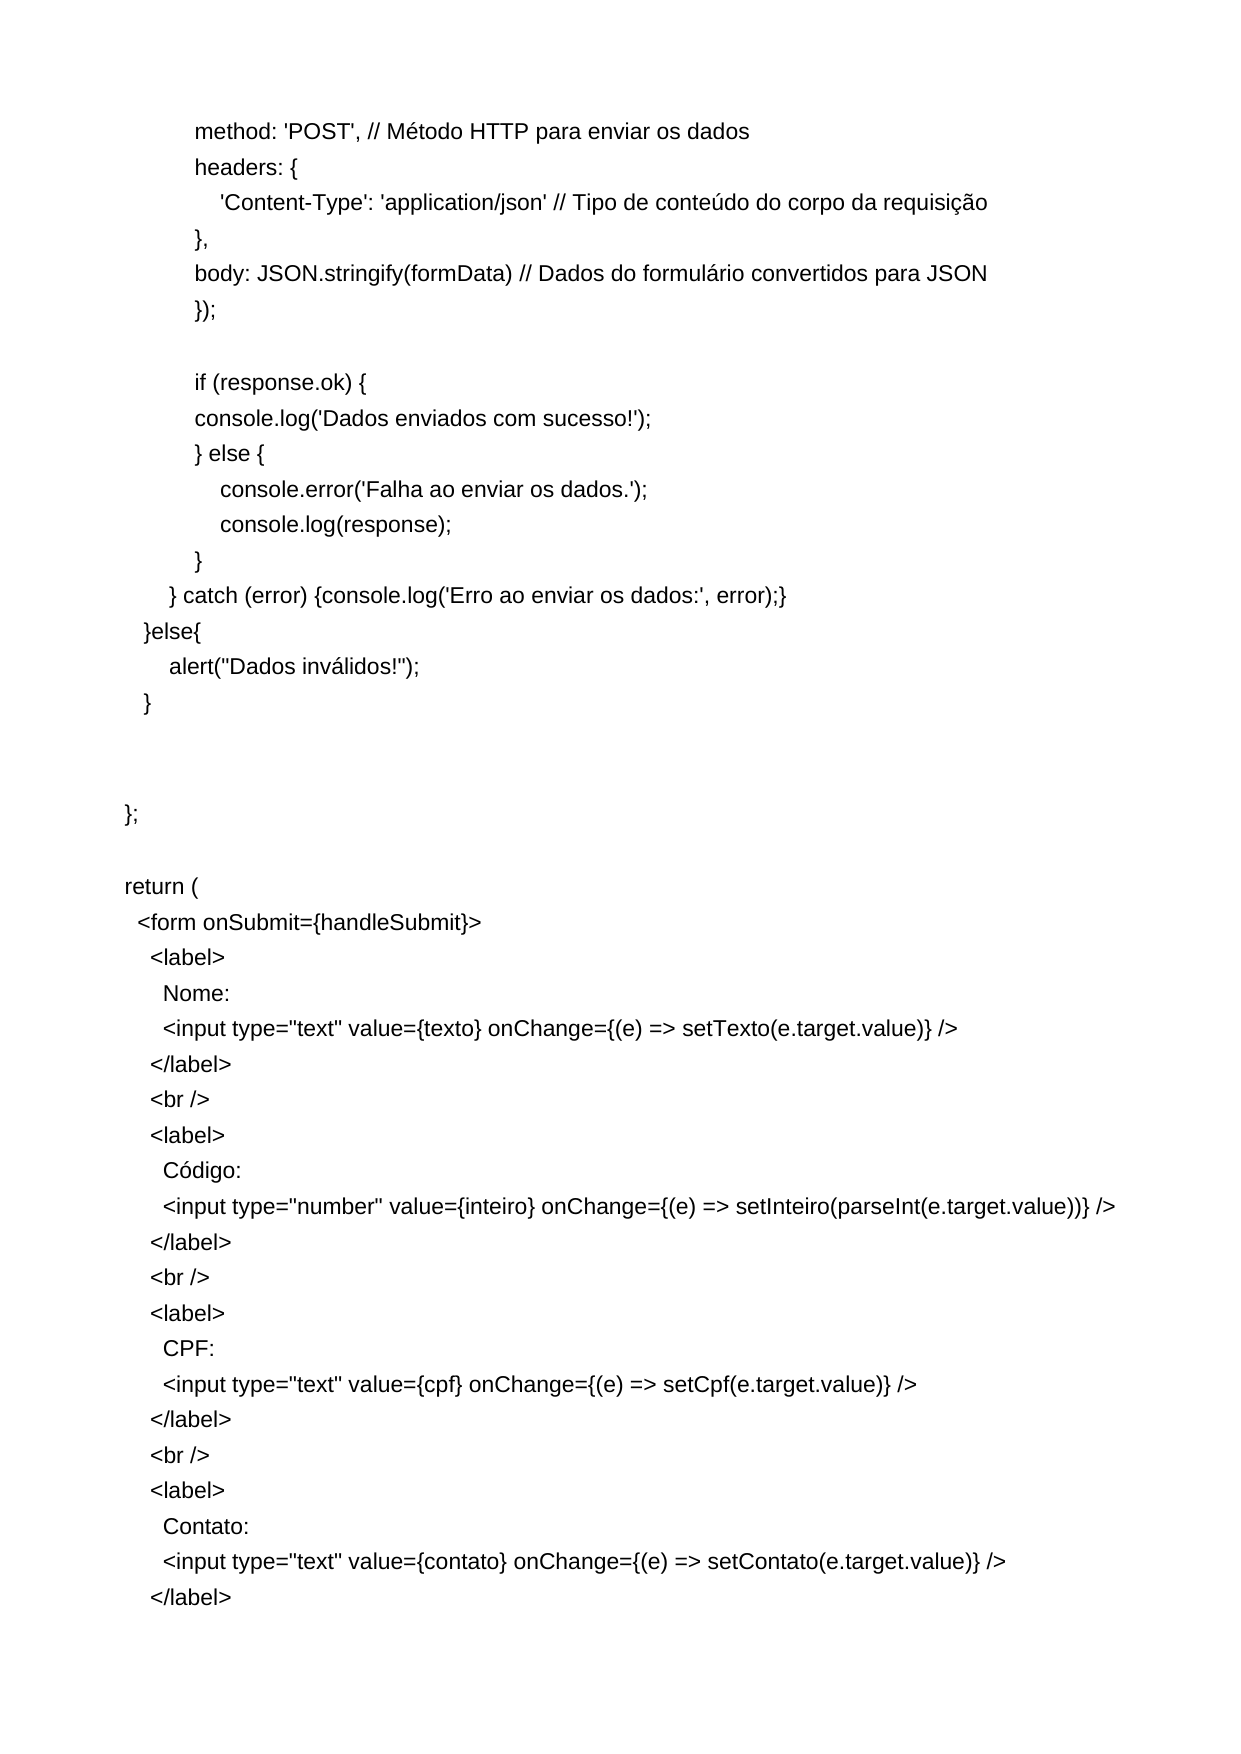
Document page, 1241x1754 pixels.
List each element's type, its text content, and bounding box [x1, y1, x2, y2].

text Contato: [118, 1513, 1122, 1539]
text </label> [118, 1406, 1122, 1432]
text Código: [118, 1157, 1122, 1184]
text <label> [118, 1299, 1122, 1326]
text }else{ [118, 618, 1122, 644]
text }; [118, 800, 1122, 826]
text console.error('Falha ao enviar os dados.'); [118, 476, 1122, 502]
text <label> [118, 1477, 1122, 1503]
text <input type="text" value={contato} onChange={(e) => setContato(e.target.value)} /> [118, 1548, 1122, 1574]
text alert("Dados inválidos!"); [118, 653, 1122, 679]
text <br /> [118, 1442, 1122, 1468]
text </label> [118, 1051, 1122, 1077]
text if (response.ok) { [118, 369, 1122, 395]
text headers: { [118, 154, 1122, 180]
text }); [118, 296, 1122, 322]
text method: 'POST', // Método HTTP para enviar os dados [118, 118, 1122, 144]
text <input type="number" value={inteiro} onChange={(e) => setInteiro(parseInt(e.target.value))} /> [118, 1193, 1122, 1219]
text Nome: [118, 980, 1122, 1006]
text <label> [118, 1122, 1122, 1148]
text console.log('Dados enviados com sucesso!'); [118, 404, 1122, 431]
text <input type="text" value={texto} onChange={(e) => setTexto(e.target.value)} /> [118, 1015, 1122, 1042]
text body: JSON.stringify(formData) // Dados do formulário convertidos para JSON [118, 260, 1122, 287]
text } catch (error) {console.log('Erro ao enviar os dados:', error);} [118, 582, 1122, 608]
text }, [118, 225, 1122, 251]
text </label> [118, 1584, 1122, 1610]
text <br /> [118, 1086, 1122, 1113]
text CPF: [118, 1335, 1122, 1361]
text } [118, 547, 1122, 573]
text <form onSubmit={handleSubmit}> [118, 909, 1122, 935]
text <label> [118, 944, 1122, 971]
text } [118, 689, 1122, 715]
text <br /> [118, 1264, 1122, 1290]
text console.log(response); [118, 511, 1122, 537]
text return ( [118, 873, 1122, 899]
text 'Content-Type': 'application/json' // Tipo de conteúdo do corpo da requisição [118, 189, 1122, 216]
text <input type="text" value={cpf} onChange={(e) => setCpf(e.target.value)} /> [118, 1371, 1122, 1397]
text </label> [118, 1228, 1122, 1255]
text } else { [118, 440, 1122, 466]
